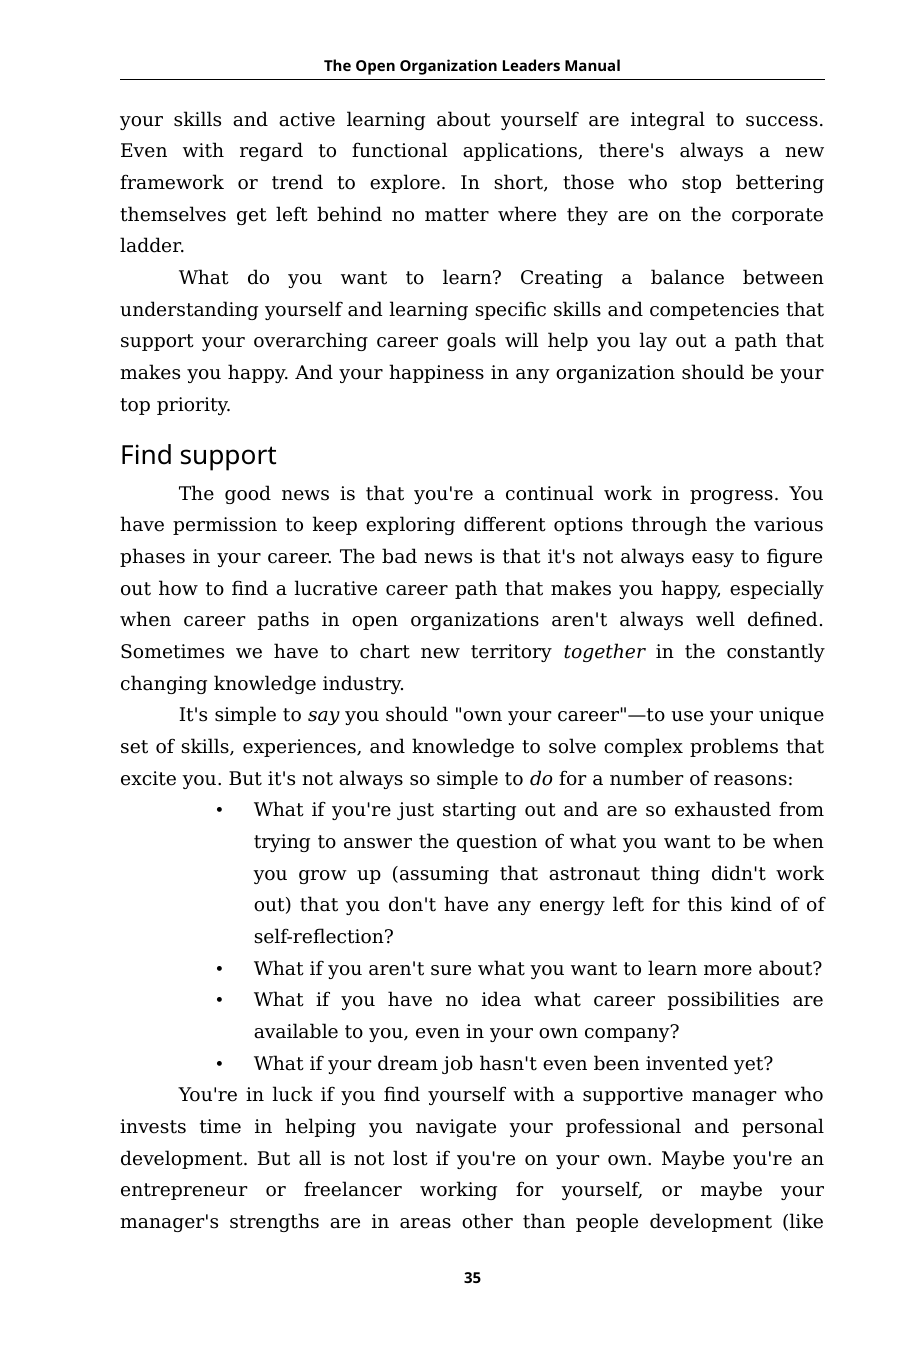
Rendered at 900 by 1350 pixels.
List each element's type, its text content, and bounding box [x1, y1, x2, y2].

text What do you want to learn? Creating a balance between understanding yourself and learning specific skills and competencies that support your overarching career goals will help you lay out a path that makes you happy. And your happiness in any organization should be your top priority. [120, 267, 825, 416]
text The good news is that you're a continual work in progress. You have permission to keep exploring different options through the various phases in your career. The bad news is that it's not always easy to figure out how to find a lucrative career path that makes you happy, especially when career paths in open organizations aren't always well defined. Sometimes we have to chart new territory together in the constantly changing knowledge industry. [120, 483, 825, 694]
list What if you aren't sure what you want to learn more about? [216, 958, 825, 979]
list What if you're just starting out and are so exhausted from trying to answer the question of what you want to be when you grow up (assuming that astronaut thing didn't work out) that you don't have any energy left for this kind of of self-reflection? [216, 799, 825, 948]
list What if you have no idea what career possibilities are available to you, even in your own company? [216, 989, 825, 1043]
subtitle Find support [120, 440, 825, 471]
list What if your dream job hasn't even been invented yet? [216, 1053, 825, 1074]
text It's simple to say you should "own your career"—to use your unique set of skills, experiences, and knowledge to solve complex problems that excite you. But it's not always so simple to do for a number of reasons: [120, 704, 825, 789]
text You're in luck if you find yourself with a supportive manager who invests time in helping you navigate your professional and personal development. But all is not lost if you're on your own. Maybe you're an entrepreneur or freelancer working for yourself, or maybe your manager's strengths are in areas other than people development (like [120, 1084, 825, 1233]
text your skills and active learning about yourself are integral to success. Even with regard to functional applications, there's always a new framework or trend to explore. In short, those who stop bettering themselves get left behind no matter where they are on the corporate ladder. [120, 109, 825, 257]
